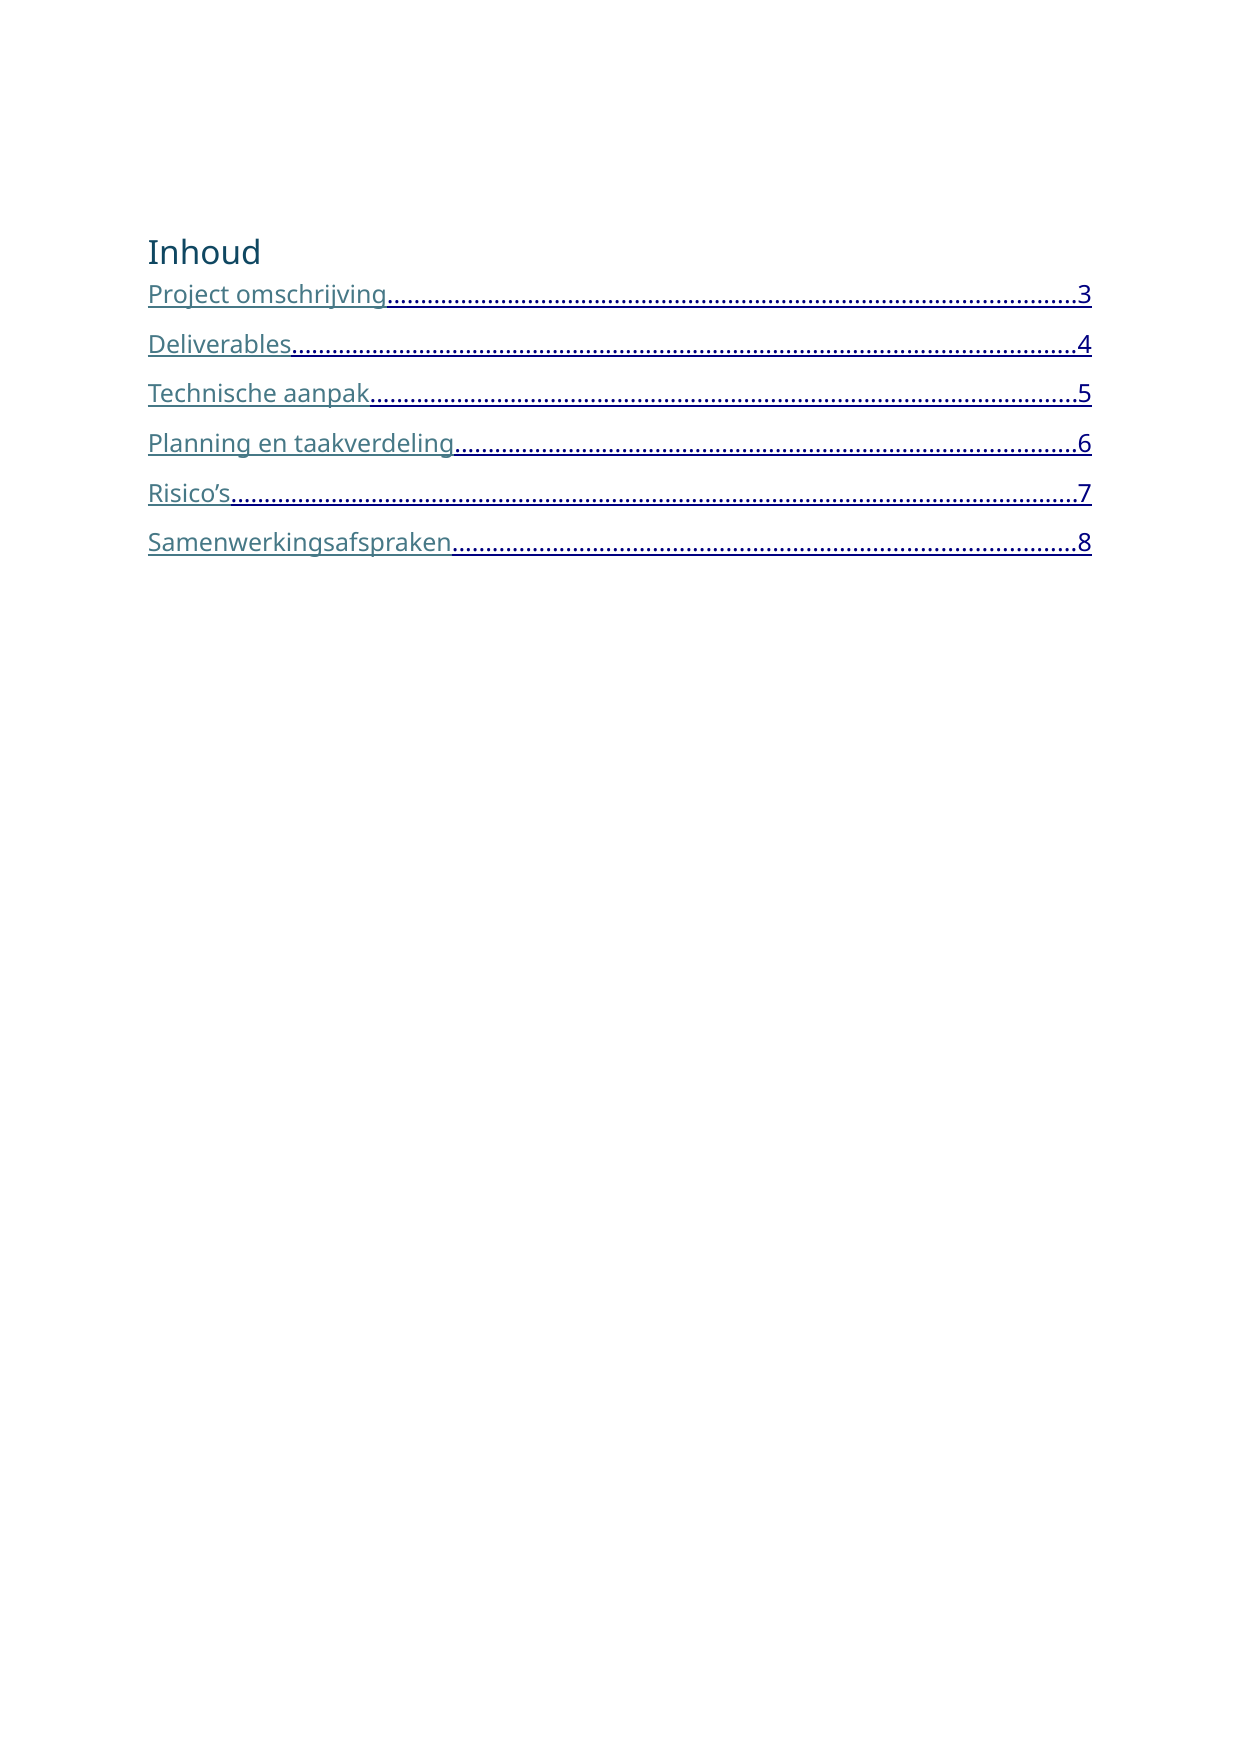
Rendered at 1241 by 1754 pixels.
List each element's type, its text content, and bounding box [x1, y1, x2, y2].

text Technische aanpak 5 [148, 376, 1093, 410]
text Planning en taakverdeling 6 [148, 426, 1093, 460]
text Inhoud [148, 228, 1093, 274]
text Project omschrijving 3 [148, 277, 1093, 311]
text Samenwerkingsafspraken 8 [148, 525, 1093, 559]
text Deliverables 4 [148, 327, 1093, 361]
text Risico’s 7 [148, 475, 1093, 509]
